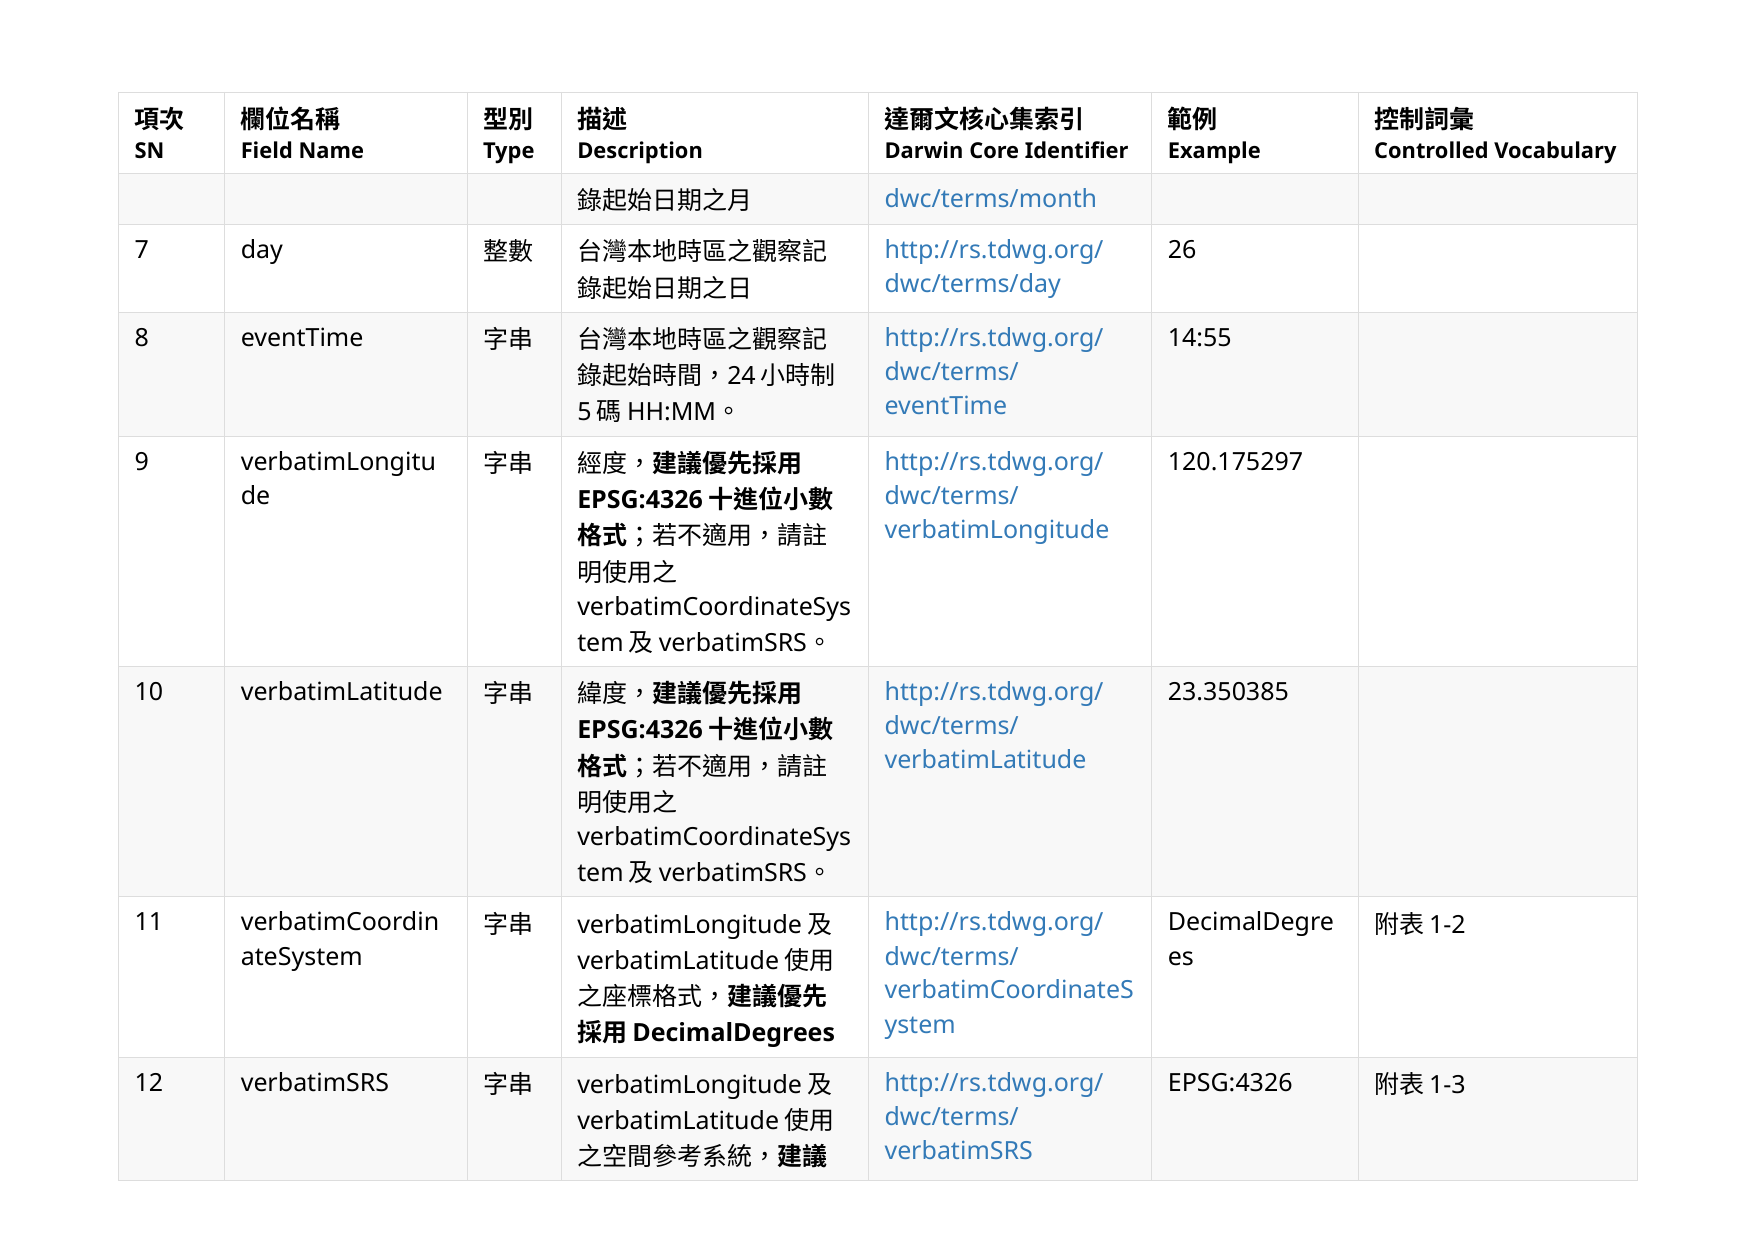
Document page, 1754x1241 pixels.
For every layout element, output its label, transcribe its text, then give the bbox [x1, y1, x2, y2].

table_cell 12 [119, 1058, 224, 1180]
table_header 控制詞彙 Controlled Vocabulary [1359, 93, 1637, 173]
table_cell EPSG:4326 [1152, 1058, 1358, 1180]
table_cell DecimalDegrees [1152, 897, 1358, 1057]
table_cell [1359, 225, 1637, 312]
table_cell 9 [119, 437, 224, 666]
table_header 描述 Description [562, 93, 868, 173]
table_cell http://rs.tdwg.org/dwc/terms/eventTime [869, 313, 1151, 436]
table_cell 10 [119, 667, 224, 896]
table_cell http://rs.tdwg.org/dwc/terms/verbatimSRS [869, 1058, 1151, 1180]
table_cell http://rs.tdwg.org/dwc/terms/day [869, 225, 1151, 312]
table_cell [1152, 174, 1358, 224]
table_cell 26 [1152, 225, 1358, 312]
table_header 項次 SN [119, 93, 224, 173]
table_cell 錄起始日期之月 [562, 174, 868, 224]
table_cell [468, 174, 561, 224]
table_cell [1359, 174, 1637, 224]
table_cell http://rs.tdwg.org/dwc/terms/verbatimLongitude [869, 437, 1151, 666]
table_cell [1359, 667, 1637, 896]
table_cell [225, 174, 467, 224]
table_cell 緯度，建議優先採用EPSG:4326十進位小數格式；若不適用，請註明使用之verbatimCoordinateSystem及verbatimSRS。 [562, 667, 868, 896]
table_cell 字串 [468, 897, 561, 1057]
table_cell [1359, 313, 1637, 436]
table_header 達爾文核心集索引 Darwin Core Identifier [869, 93, 1151, 173]
table_cell 附表1-2 [1359, 897, 1637, 1057]
table_cell [1359, 437, 1637, 666]
table_cell day [225, 225, 467, 312]
table_cell eventTime [225, 313, 467, 436]
table_cell 8 [119, 313, 224, 436]
table_header 範例 Example [1152, 93, 1358, 173]
table_cell 字串 [468, 313, 561, 436]
table_cell http://rs.tdwg.org/dwc/terms/verbatimCoordinateSystem [869, 897, 1151, 1057]
table_cell 經度，建議優先採用EPSG:4326十進位小數格式；若不適用，請註明使用之verbatimCoordinateSystem及verbatimSRS。 [562, 437, 868, 666]
table_header 欄位名稱 Field Name [225, 93, 467, 173]
table_cell 字串 [468, 667, 561, 896]
table_cell verbatimLongitude [225, 437, 467, 666]
table_cell 附表1-3 [1359, 1058, 1637, 1180]
table_cell 台灣本地時區之觀察記錄起始日期之日 [562, 225, 868, 312]
table_cell 120.175297 [1152, 437, 1358, 666]
table_cell verbatimLatitude [225, 667, 467, 896]
table_cell verbatimSRS [225, 1058, 467, 1180]
table_cell verbatimLongitude及verbatimLatitude使用之座標格式，建議優先採用DecimalDegrees [562, 897, 868, 1057]
table_cell 字串 [468, 1058, 561, 1180]
table_cell dwc/terms/month [869, 174, 1151, 224]
table_cell http://rs.tdwg.org/dwc/terms/verbatimLatitude [869, 667, 1151, 896]
table_cell 11 [119, 897, 224, 1057]
table_cell 7 [119, 225, 224, 312]
table_header 型別 Type [468, 93, 561, 173]
table_cell verbatimCoordinateSystem [225, 897, 467, 1057]
table_cell 23.350385 [1152, 667, 1358, 896]
table_cell verbatimLongitude及verbatimLatitude使用之空間參考系統，建議 [562, 1058, 868, 1180]
table_cell 14:55 [1152, 313, 1358, 436]
table_cell [119, 174, 224, 224]
table_cell 整數 [468, 225, 561, 312]
table_cell 字串 [468, 437, 561, 666]
table_cell 台灣本地時區之觀察記錄起始時間，24小時制5碼 HH:MM。 [562, 313, 868, 436]
